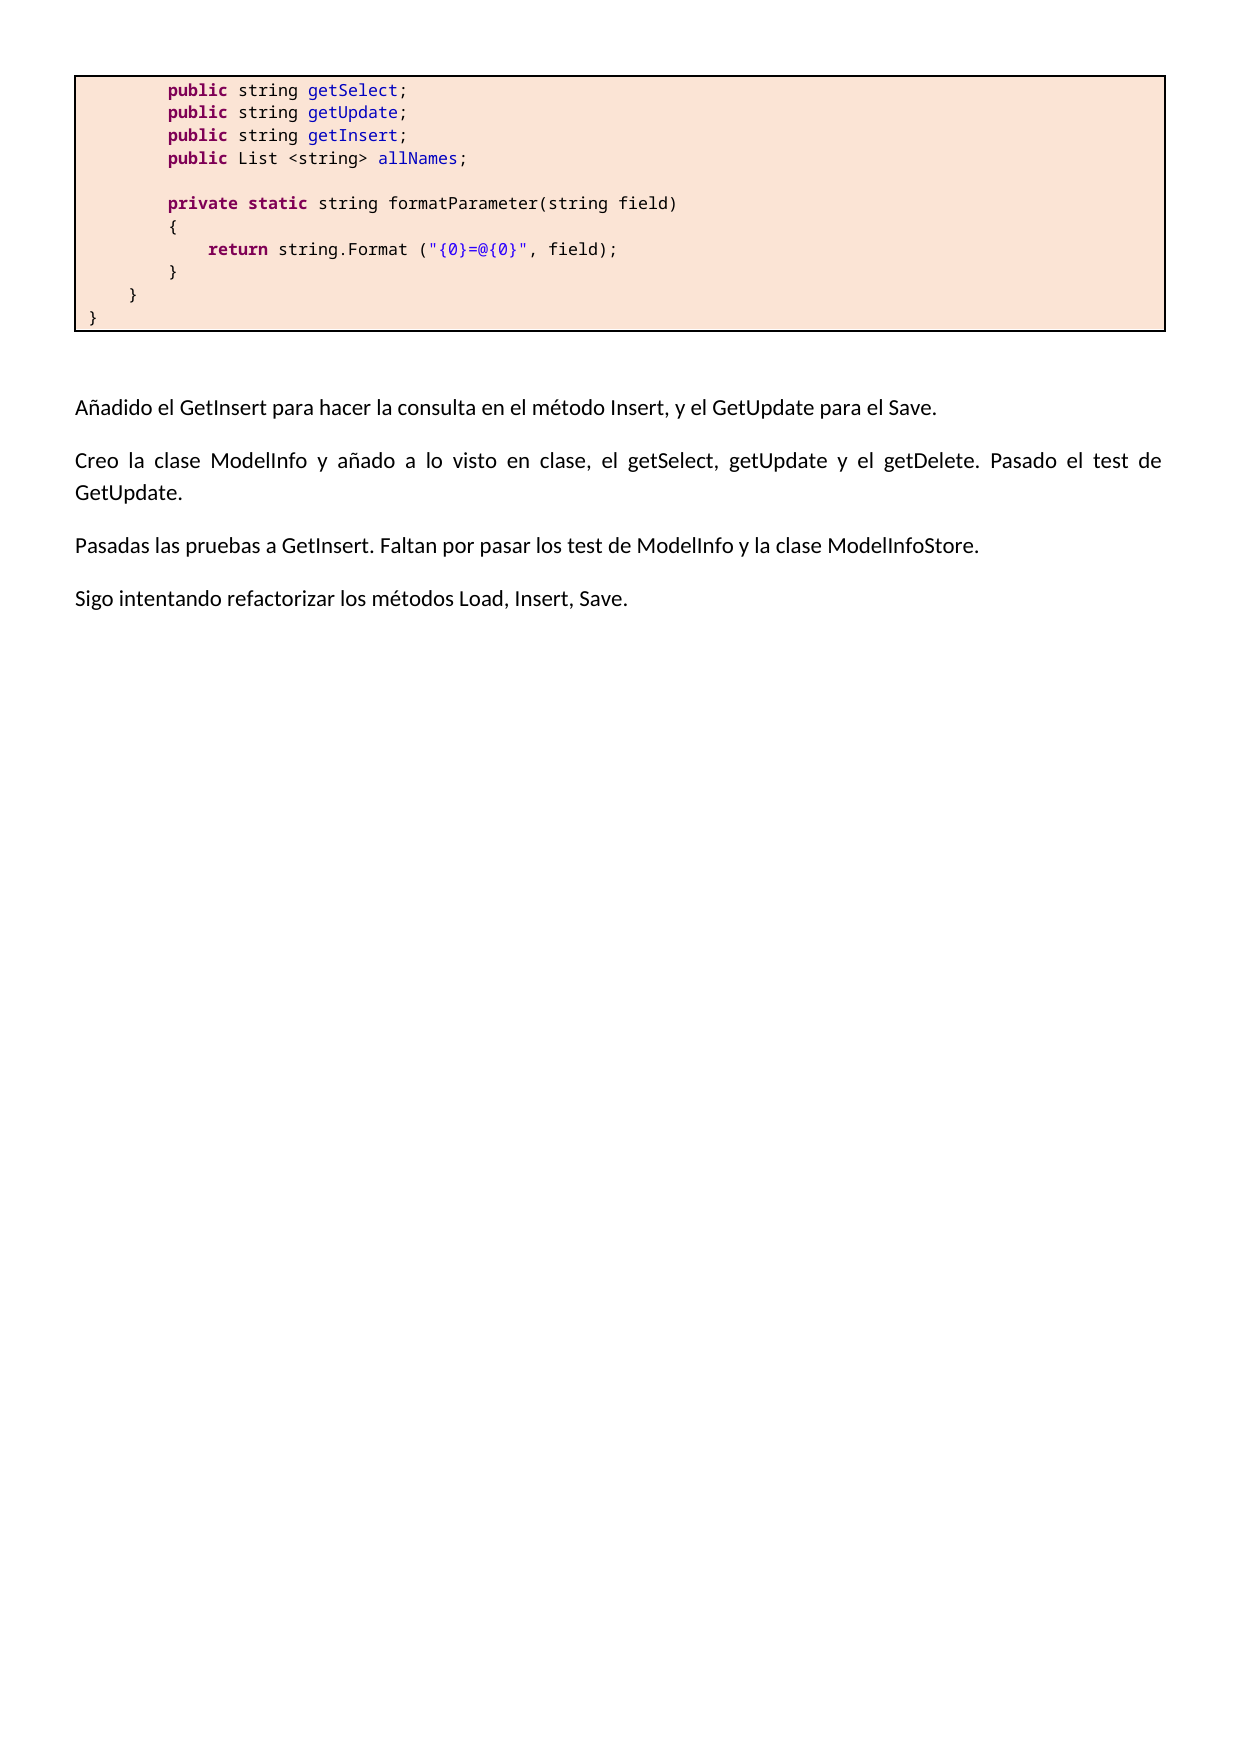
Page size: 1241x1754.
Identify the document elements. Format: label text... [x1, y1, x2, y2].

table_header [1151, 77, 1164, 329]
text Añadido el GetInsert para hacer la consulta en el método Insert, y el GetUpdate para el Save. [75, 393, 1165, 421]
text Creo la clase ModelInfo y añado a lo visto en clase, el getSelect, getUpdate y el getDelete. Pasado el test de GetUpdate. [75, 446, 1165, 506]
table_header public string getSelect; public string getUpdate; public string getInsert; public List <string> allNames; private static string formatParameter(string field) { return string.Format ("{0}=@{0}", field); } } } [86, 77, 1151, 329]
text Sigo intentando refactorizar los métodos Load, Insert, Save. [75, 584, 1165, 612]
text Pasadas las pruebas a GetInsert. Faltan por pasar los test de ModelInfo y la clase ModelInfoStore. [75, 531, 1165, 559]
table_header [76, 77, 86, 329]
